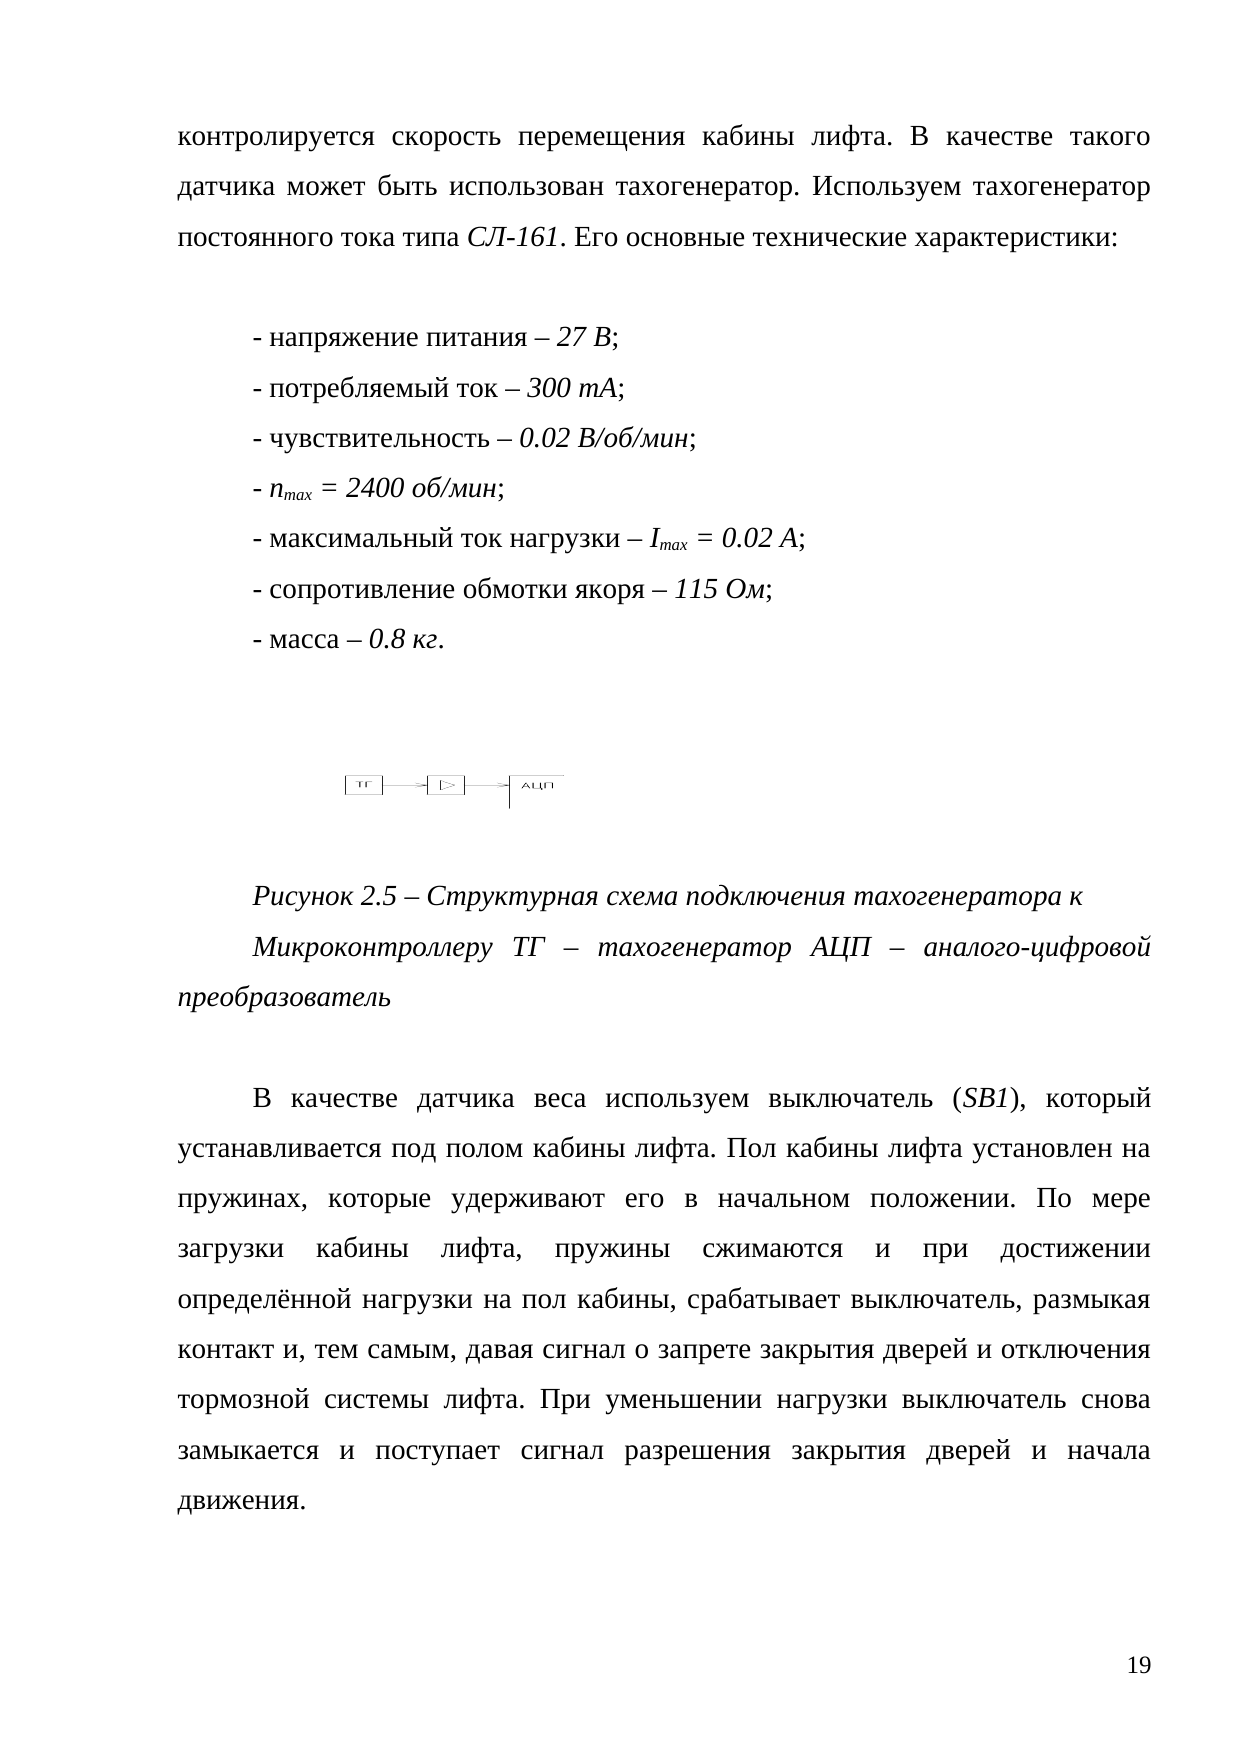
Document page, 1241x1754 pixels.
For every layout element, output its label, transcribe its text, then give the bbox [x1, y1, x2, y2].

text - максимальный ток нагрузки – Imax = 0.02 A; [177, 521, 1152, 554]
text Микроконтроллеру ТГ – тахогенератор АЦП – аналого-цифровой преобразователь [177, 929, 1152, 1013]
text контролируется скорость перемещения кабины лифта. В качестве такого датчика может быть использован тахогенератор. Используем тахогенератор постоянного тока типа СЛ-161. Его основные технические характеристики: [177, 118, 1152, 252]
text - чувствительность – 0.02 В/об/мин; [177, 420, 1152, 453]
text - потребляемый ток – 300 mA; [177, 370, 1152, 403]
text - сопротивление обмотки якоря – 115 Ом; [177, 571, 1152, 604]
text - nmax = 2400 об/мин; [177, 470, 1152, 504]
text В качестве датчика веса используем выключатель (SB1), который устанавливается под полом кабины лифта. Пол кабины лифта установлен на пружинах, которые удерживают его в начальном положении. По мере загрузки кабины лифта, пружины сжимаются и при достижении определённой нагрузки на пол кабины, срабатывает выключатель, размыкая контакт и, тем самым, давая сигнал о запрете закрытия дверей и отключения тормозной системы лифта. При уменьшении нагрузки выключатель снова замыкается и поступает сигнал разрешения закрытия дверей и начала движения. [177, 1080, 1152, 1516]
text - масса – 0.8 кг. [177, 621, 1152, 655]
text - напряжение питания – 27 В; [177, 319, 1152, 353]
text Рисунок 2.5 – Структурная схема подключения тахогенератора к [177, 878, 1152, 912]
